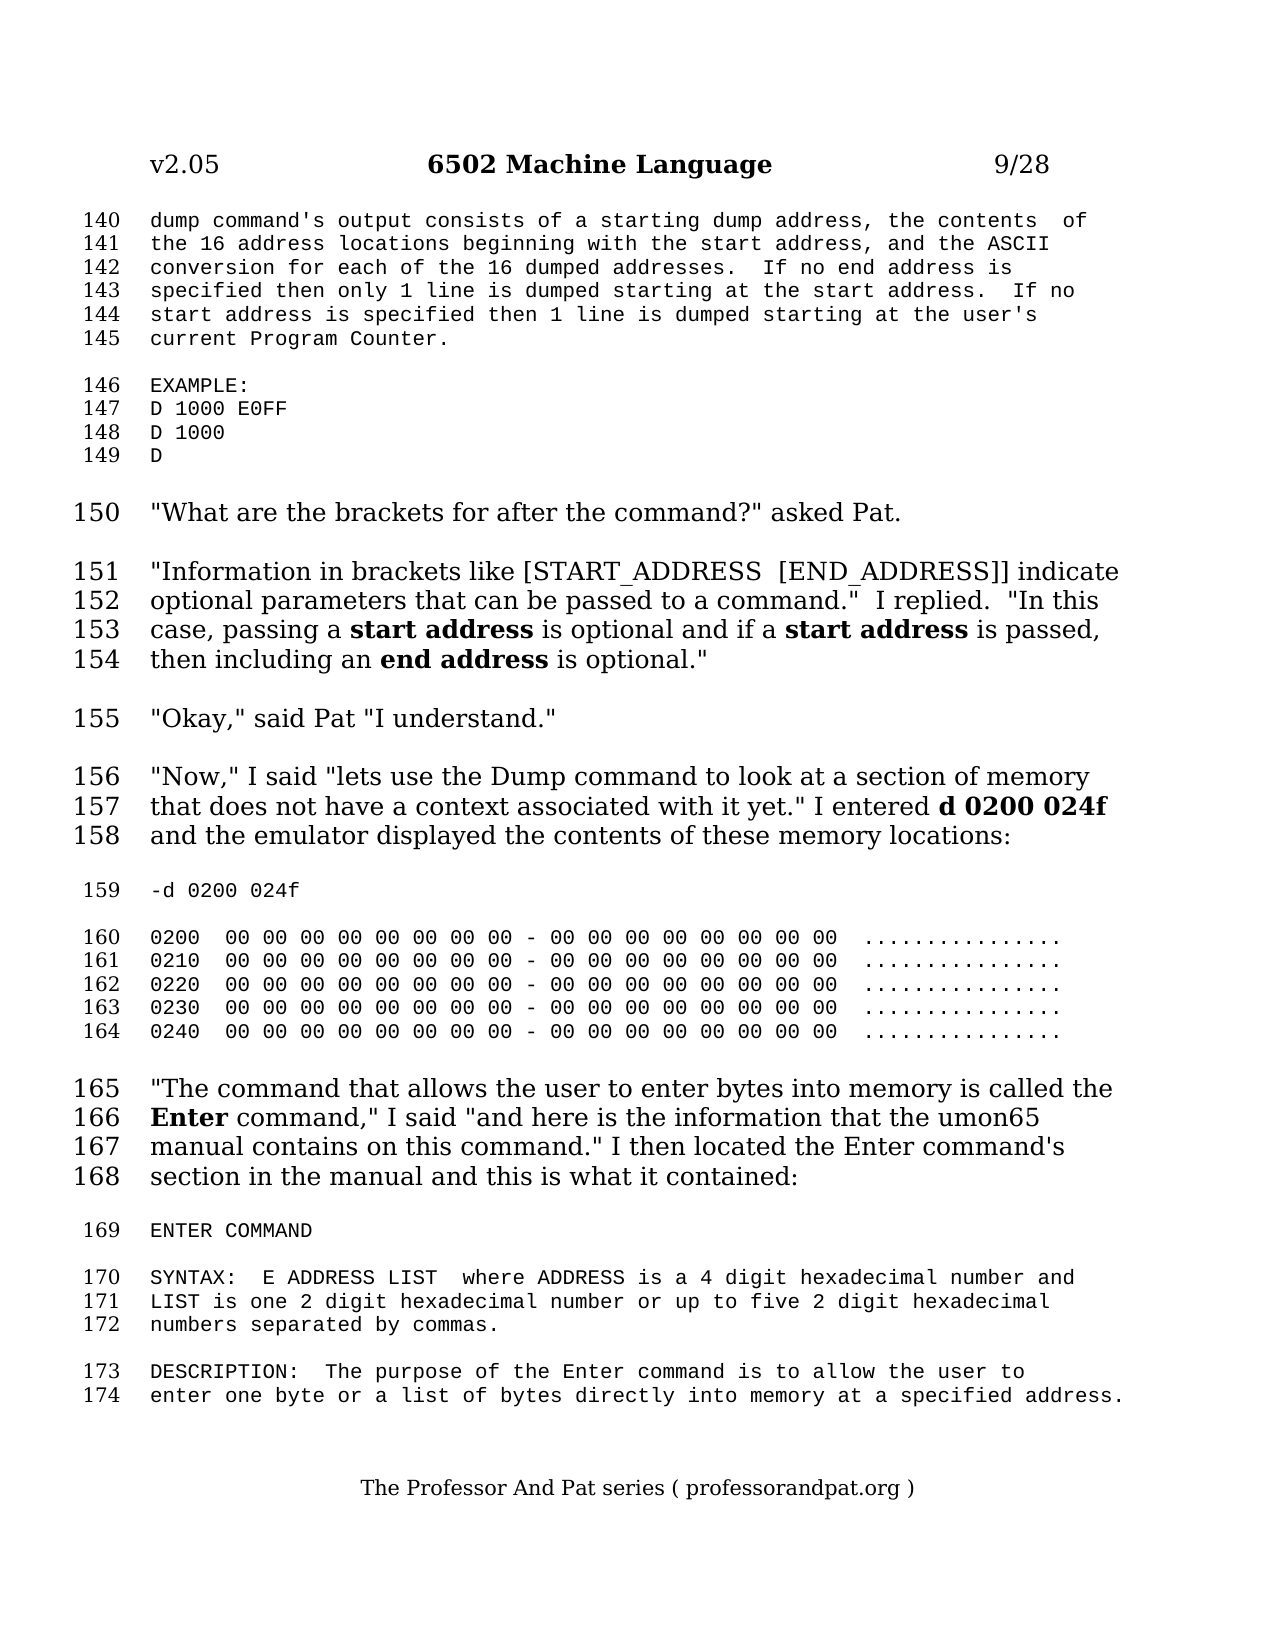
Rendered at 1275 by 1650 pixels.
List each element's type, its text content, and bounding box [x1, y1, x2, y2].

text 0220 00 00 00 00 00 00 00 00 - 00 00 00 00 00 00 00 00 ................ [150, 974, 1125, 997]
text "The command that allows the user to enter bytes into memory is called the Enter command," I said "and here is the information that the umon65 manual contains on this command." I then located the Enter command's section in the manual and this is what it contained: [150, 1074, 1125, 1191]
text numbers separated by commas. [150, 1314, 1125, 1338]
text "Now," I said "lets use the Dump command to look at a section of memory that does not have a context associated with it yet." I entered d 0200 024f and the emulator displayed the contents of these memory locations: [150, 762, 1125, 850]
text D 1000 [150, 422, 1125, 445]
text enter one byte or a list of bytes directly into memory at a specified address. [150, 1385, 1125, 1409]
text "What are the brackets for after the command?" asked Pat. [150, 498, 1125, 527]
text ENTER COMMAND [150, 1220, 1125, 1244]
text "Okay," said Pat "I understand." [150, 704, 1125, 733]
text -d 0200 024f [150, 880, 1125, 903]
text D [150, 445, 1125, 469]
text dump command's output consists of a starting dump address, the contents of the 16 address locations beginning with the start address, and the ASCII conversion for each of the 16 dumped addresses. If no end address is specified then only 1 line is dumped starting at the start address. If no start address is specified then 1 line is dumped starting at the user's current Program Counter. [150, 210, 1125, 351]
text 0210 00 00 00 00 00 00 00 00 - 00 00 00 00 00 00 00 00 ................ [150, 950, 1125, 974]
text D 1000 E0FF [150, 398, 1125, 422]
text "Information in brackets like [START_ADDRESS [END_ADDRESS]] indicate optional parameters that can be passed to a command." I replied. "In this case, passing a start address is optional and if a start address is passed, then including an end address is optional." [150, 557, 1125, 674]
text DESCRIPTION: The purpose of the Enter command is to allow the user to [150, 1362, 1125, 1385]
text SYNTAX: E ADDRESS LIST where ADDRESS is a 4 digit hexadecimal number and [150, 1267, 1125, 1291]
text LIST is one 2 digit hexadecimal number or up to five 2 digit hexadecimal [150, 1291, 1125, 1314]
text 0200 00 00 00 00 00 00 00 00 - 00 00 00 00 00 00 00 00 ................ [150, 927, 1125, 950]
text EXAMPLE: [150, 375, 1125, 398]
text 0230 00 00 00 00 00 00 00 00 - 00 00 00 00 00 00 00 00 ................ [150, 997, 1125, 1021]
text 0240 00 00 00 00 00 00 00 00 - 00 00 00 00 00 00 00 00 ................ [150, 1021, 1125, 1044]
